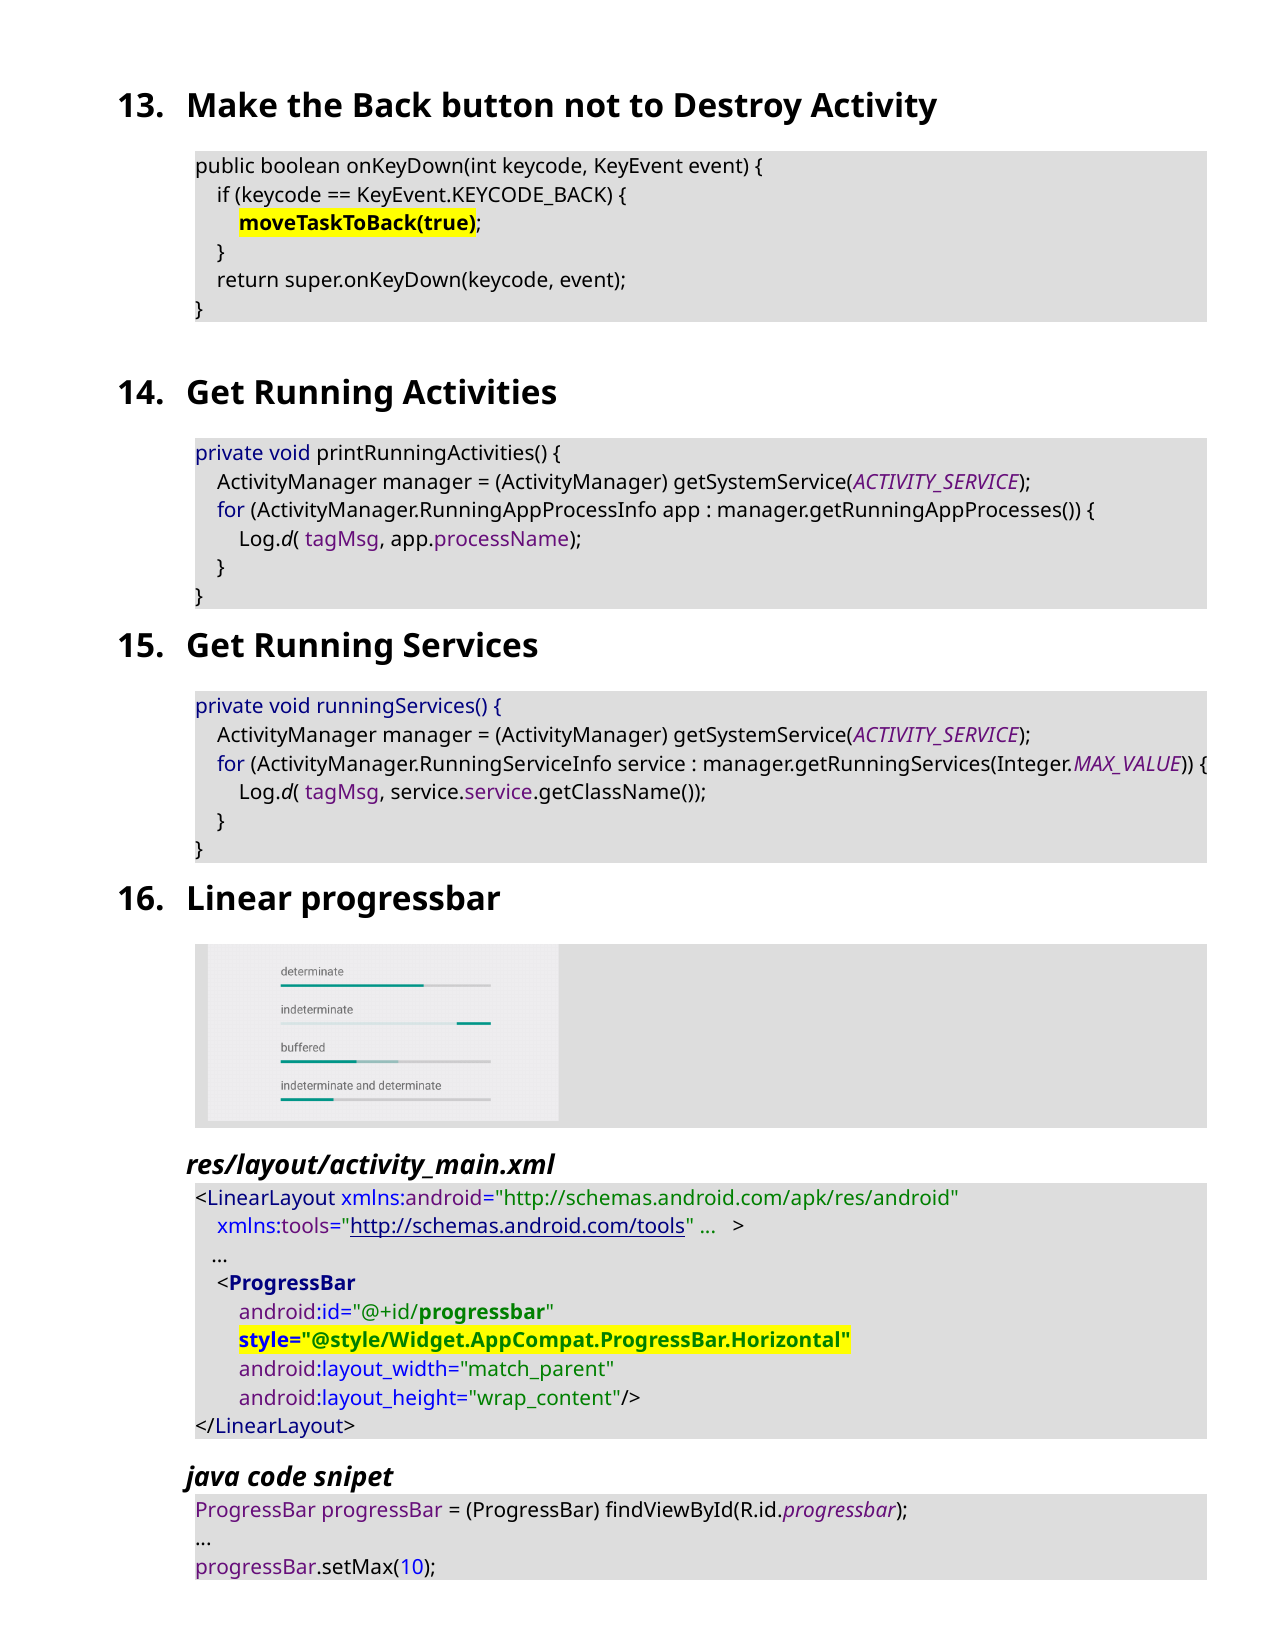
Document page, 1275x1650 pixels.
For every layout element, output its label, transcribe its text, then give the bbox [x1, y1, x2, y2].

text ActivityManager manager = (ActivityManager) getSystemService(ACTIVITY_SERVICE); [195, 720, 1207, 748]
text ... [195, 1240, 1207, 1268]
text style="@style/Widget.AppCompat.ProgressBar.Horizontal" [195, 1325, 1207, 1354]
text if (keycode == KeyEvent.KEYCODE_BACK) { [195, 179, 1207, 208]
text ... [195, 1523, 1207, 1552]
picture [207, 944, 559, 1121]
subtitle Make the Back button not to Destroy Activity [117, 81, 1207, 127]
title res/layout/activity_main.xml [186, 1146, 1207, 1183]
text public boolean onKeyDown(int keycode, KeyEvent event) { [195, 151, 1207, 179]
text private void printRunningActivities() { [195, 438, 1207, 467]
text android:layout_width="match_parent" [195, 1354, 1207, 1382]
text } [195, 552, 1207, 581]
text android:layout_height="wrap_content"/> [195, 1382, 1207, 1411]
text android:id="@+id/progressbar" [195, 1297, 1207, 1325]
text ProgressBar progressBar = (ProgressBar) findViewById(R.id.progressbar); [195, 1494, 1207, 1523]
text for (ActivityManager.RunningAppProcessInfo app : manager.getRunningAppProcesses()) { [195, 495, 1207, 524]
text moveTaskToBack(true); [195, 208, 1207, 237]
text ActivityManager manager = (ActivityManager) getSystemService(ACTIVITY_SERVICE); [195, 467, 1207, 495]
text progressBar.setMax(10); [195, 1552, 1207, 1580]
text } [195, 237, 1207, 265]
title java code snipet [186, 1458, 1207, 1494]
text } [195, 834, 1207, 863]
subtitle Linear progressbar [117, 874, 1207, 921]
text return super.onKeyDown(keycode, event); [195, 265, 1207, 294]
text Log.d( tagMsg, service.service.getClassName()); [195, 777, 1207, 806]
text </LinearLayout> [195, 1411, 1207, 1439]
text <LinearLayout xmlns:android="http://schemas.android.com/apk/res/android" [195, 1183, 1207, 1211]
text Log.d( tagMsg, app.processName); [195, 524, 1207, 552]
text } [195, 294, 1207, 322]
text for (ActivityManager.RunningServiceInfo service : manager.getRunningServices(Integer.MAX_VALUE)) { [195, 748, 1207, 777]
subtitle Get Running Services [117, 621, 1207, 667]
text xmlns:tools="http://schemas.android.com/tools" ... > [195, 1211, 1207, 1240]
text } [195, 581, 1207, 609]
text <ProgressBar [195, 1268, 1207, 1297]
subtitle Get Running Activities [117, 368, 1207, 414]
text private void runningServices() { [195, 691, 1207, 720]
text } [195, 806, 1207, 834]
